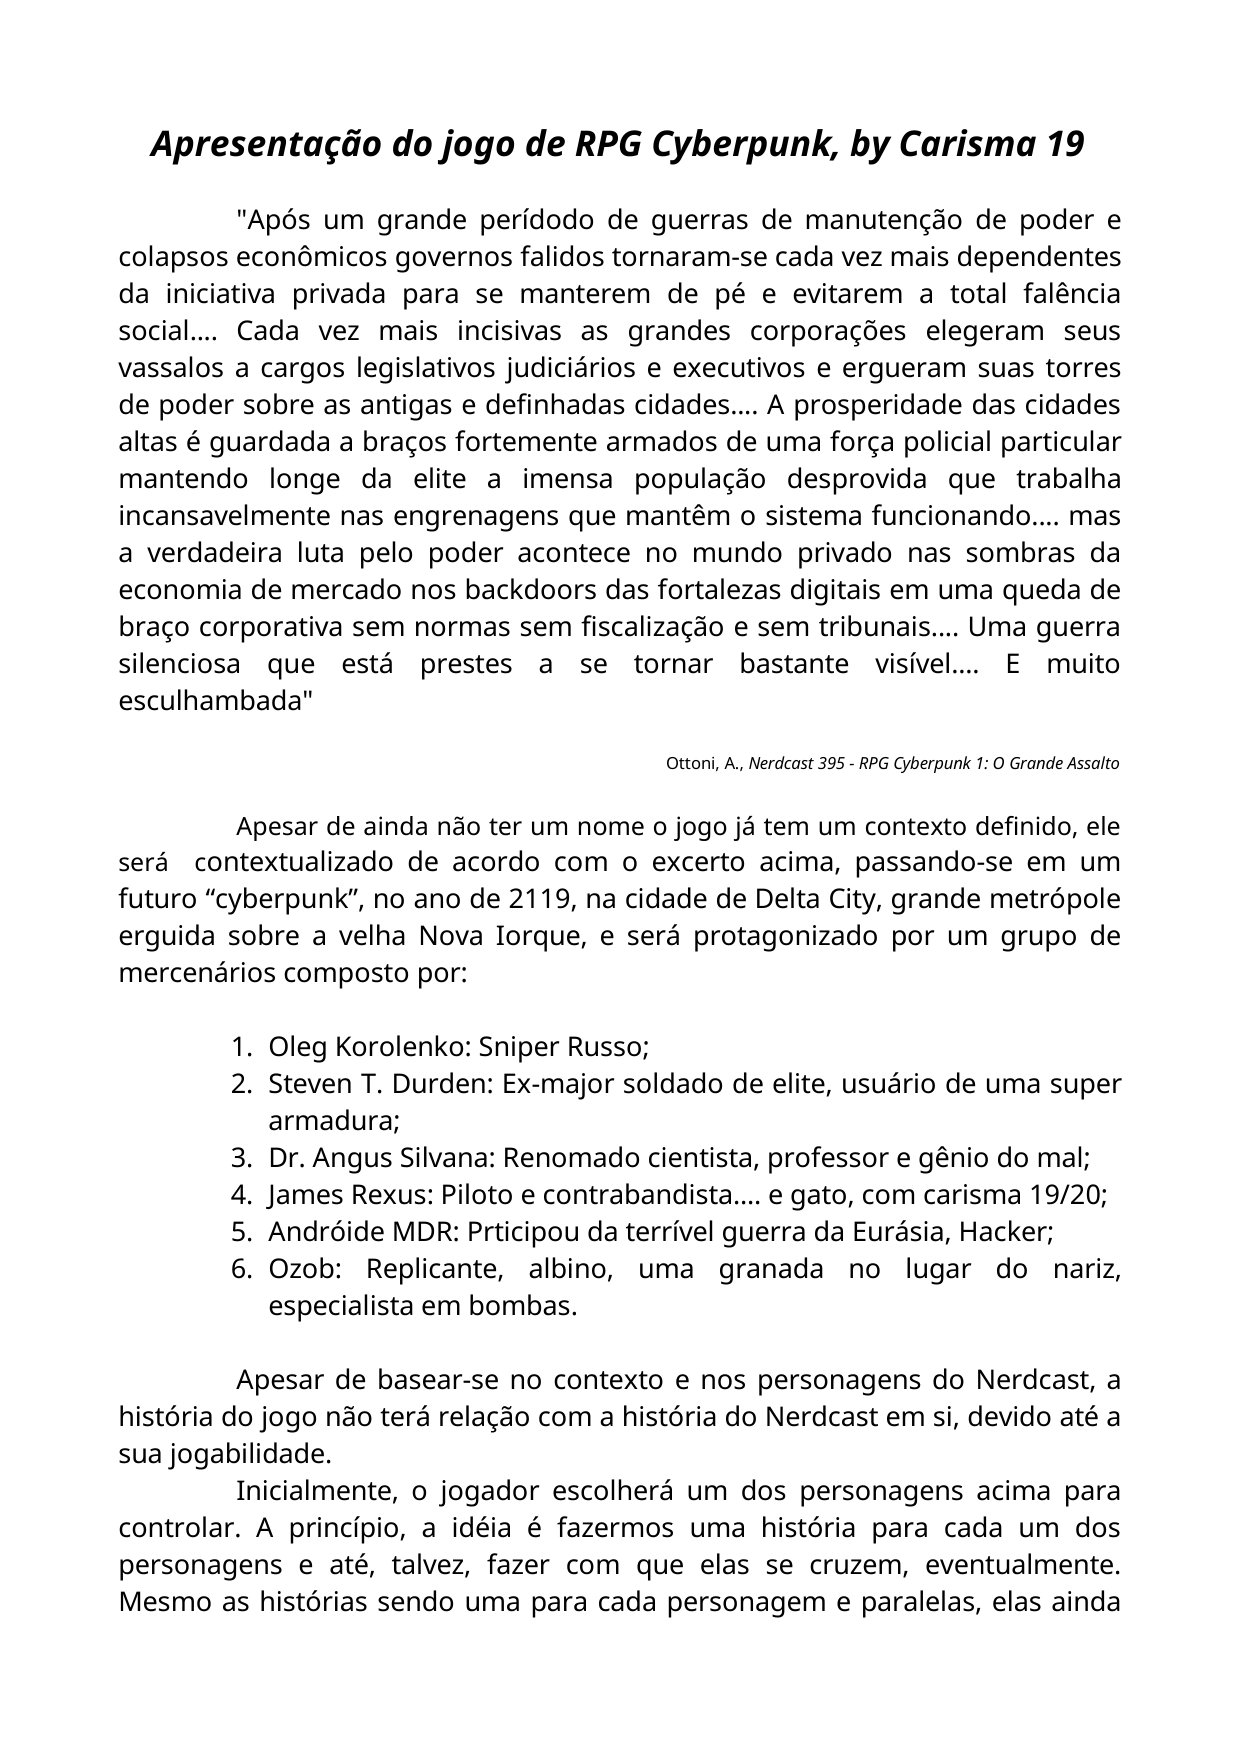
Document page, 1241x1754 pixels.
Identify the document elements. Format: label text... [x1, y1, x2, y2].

list Andróide MDR: Prticipou da terrível guerra da Eurásia, Hacker; [231, 1212, 1122, 1249]
text Apesar de basear-se no contexto e nos personagens do Nerdcast, a história do jogo não terá relação com a história do Nerdcast em si, devido até a sua jogabilidade. Inicialmente, o jogador escolherá um dos personagens acima para controlar. A princípio, a idéia é fazermos uma história para cada um dos personagens e até, talvez, fazer com que elas se cruzem, eventualmente. Mesmo as histórias sendo uma para cada personagem e paralelas, elas ainda [118, 1360, 1122, 1619]
text Apresentação do jogo de RPG Cyberpunk, by Carisma 19 [118, 118, 1122, 167]
list Oleg Korolenko: Sniper Russo; [231, 1028, 1122, 1064]
list Ozob: Replicante, albino, uma granada no lugar do nariz, especialista em bombas. [231, 1249, 1122, 1323]
text "Após um grande perídodo de guerras de manutenção de poder e colapsos econômicos governos falidos tornaram-se cada vez mais dependentes da iniciativa privada para se manterem de pé e evitarem a total falência social.... Cada vez mais incisivas as grandes corporações elegeram seus vassalos a cargos legislativos judiciários e executivos e ergueram suas torres de poder sobre as antigas e definhadas cidades.... A prosperidade das cidades altas é guardada a braços fortemente armados de uma força policial particular mantendo longe da elite a imensa população desprovida que trabalha incansavelmente nas engrenagens que mantêm o sistema funcionando.... mas a verdadeira luta pelo poder acontece no mundo privado nas sombras da economia de mercado nos backdoors das fortalezas digitais em uma queda de braço corporativa sem normas sem fiscalização e sem tribunais.... Uma guerra silenciosa que está prestes a se tornar bastante visível.... E muito esculhambada" [118, 201, 1122, 718]
text Ottoni, A., Nerdcast 395 - RPG Cyberpunk 1: O Grande Assalto [118, 752, 1122, 775]
text Apesar de ainda não ter um nome o jogo já tem um contexto definido, ele será contextualizado de acordo com o excerto acima, passando-se em um futuro “cyberpunk”, no ano de 2119, na cidade de Delta City, grande metrópole erguida sobre a velha Nova Iorque, e será protagonizado por um grupo de mercenários composto por: [118, 809, 1122, 991]
list Dr. Angus Silvana: Renomado cientista, professor e gênio do mal; [231, 1138, 1122, 1176]
list Steven T. Durden: Ex-major soldado de elite, usuário de uma super armadura; [231, 1064, 1122, 1138]
list James Rexus: Piloto e contrabandista.... e gato, com carisma 19/20; [231, 1176, 1122, 1212]
